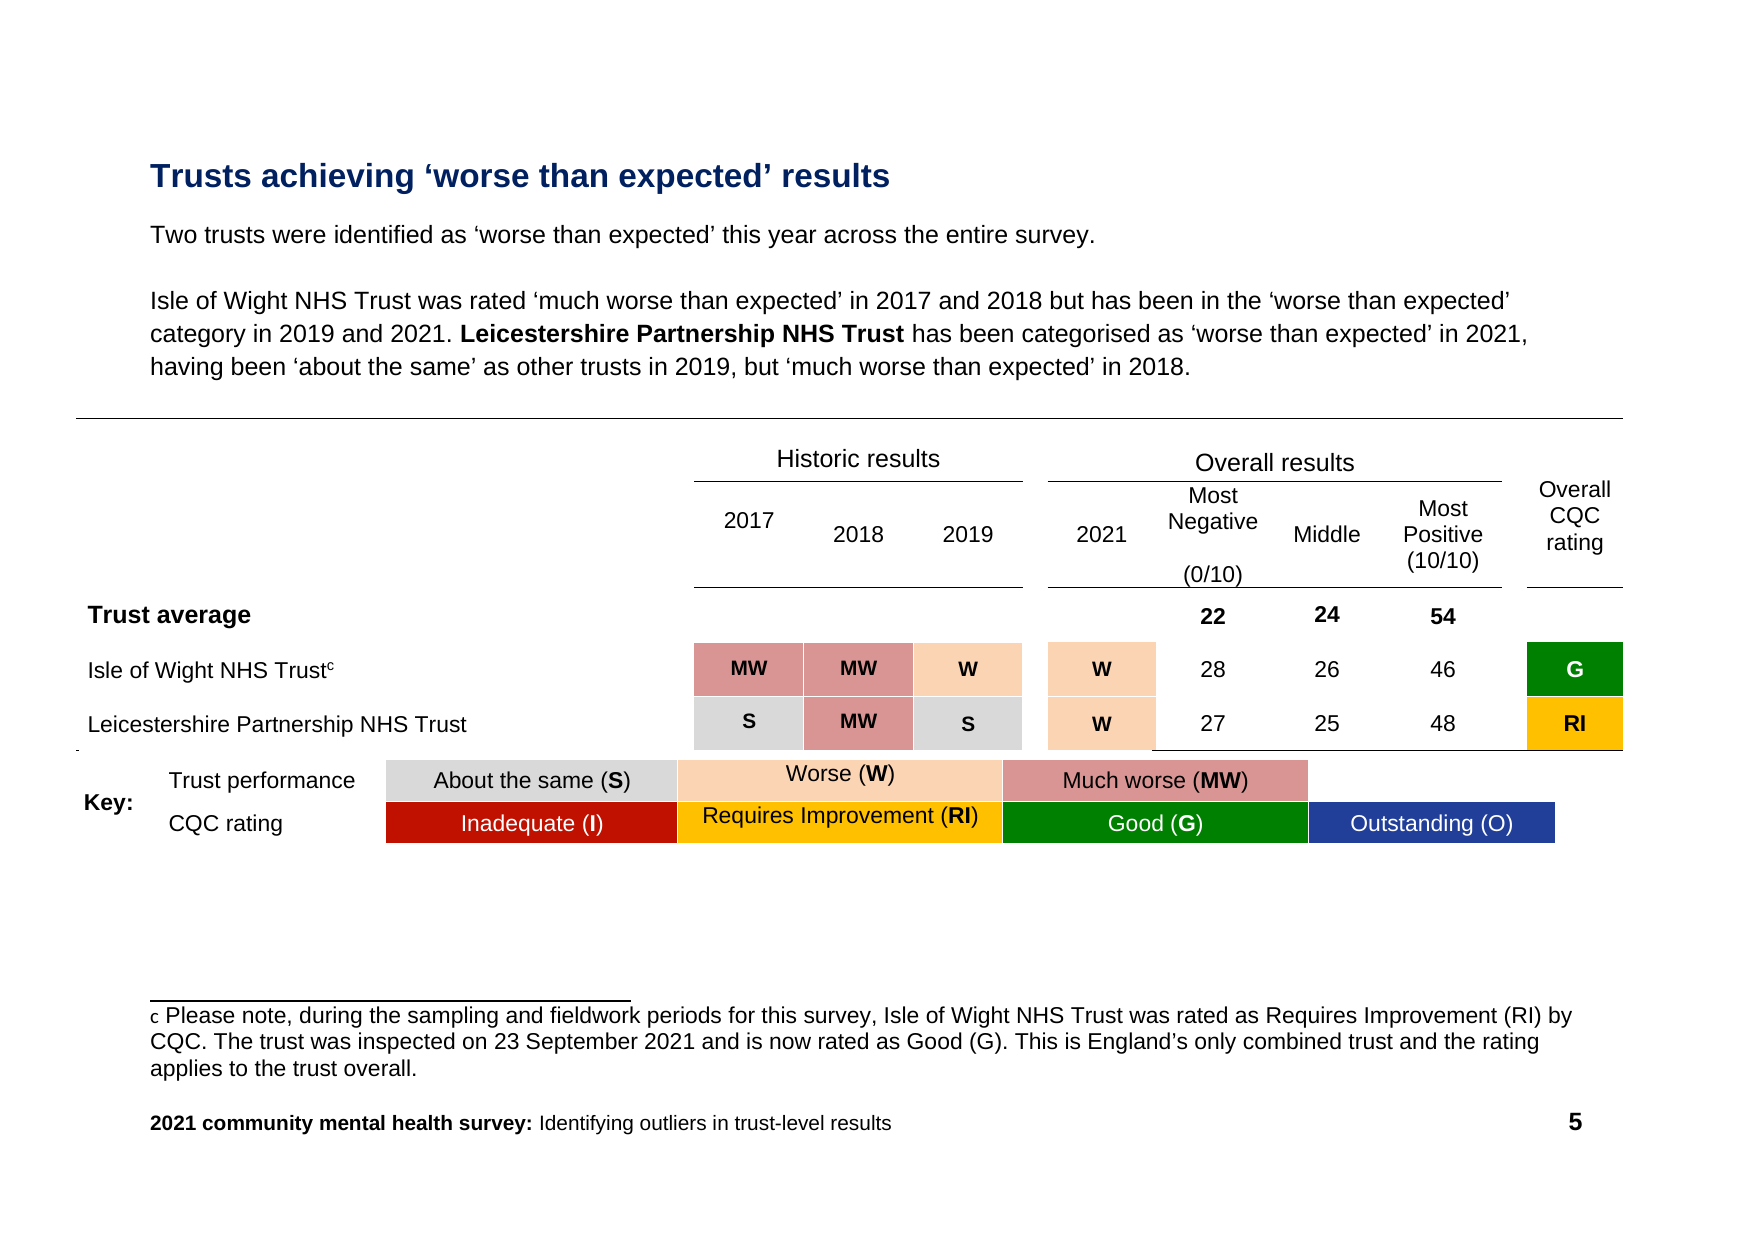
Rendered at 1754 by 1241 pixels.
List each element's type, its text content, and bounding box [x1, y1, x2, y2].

table_cell [1156, 751, 1270, 759]
table_cell [1309, 759, 1555, 801]
table_cell [1623, 750, 1682, 759]
table_cell About the same (S) [386, 760, 677, 801]
table_cell 26 [1270, 642, 1384, 696]
table_cell [804, 588, 913, 642]
table_cell W [1048, 697, 1156, 750]
table_cell [612, 751, 721, 759]
table_cell S [914, 697, 1022, 750]
table_cell Good (G) [1003, 802, 1308, 843]
table_cell [913, 588, 1023, 642]
table_cell Leicestershire Partnership NHS Trust [76, 696, 694, 750]
table_cell [1502, 751, 1527, 759]
table_cell [694, 588, 804, 642]
table_cell Trust average [76, 587, 694, 642]
table_cell W [1048, 642, 1156, 696]
table_cell Isle of Wight NHS Trust [76, 642, 694, 696]
text Isle of Wight NHS Trust was rated ‘much worse than expected’ in 2017 and 2018 but has been in the ‘worse than expected’ category in 2019 and 2021. Leicestershire Partnership NHS Trust has been categorised as ‘worse than expected’ in 2021, having been ‘about the same’ as other trusts in 2019, but ‘much worse than expected’ in 2018. [150, 286, 1604, 381]
text Trusts achieving ‘worse than expected’ results [150, 156, 1604, 195]
table_cell Trust performance [157, 760, 386, 801]
table_cell [1023, 482, 1047, 587]
table_cell 46 [1384, 642, 1502, 696]
table_cell [1003, 751, 1151, 759]
table_cell [1023, 697, 1047, 750]
table_cell [1502, 697, 1527, 750]
table_cell Much worse (MW) [1003, 760, 1308, 801]
table_cell Most Negative (0/10) [1156, 482, 1270, 587]
table_cell [1023, 642, 1047, 696]
table_cell [76, 481, 694, 587]
table_cell [80, 751, 161, 759]
table_cell [1555, 751, 1623, 759]
table_cell [1384, 751, 1502, 759]
table_cell Outstanding (O) [1309, 802, 1555, 843]
table_header [1502, 419, 1527, 587]
table_cell MW [804, 643, 913, 696]
table_cell 2018 [804, 482, 913, 587]
table_cell [831, 751, 1002, 759]
table_header Overall CQC rating [1527, 419, 1623, 587]
table_cell MW [694, 643, 803, 696]
table_cell W [914, 643, 1022, 696]
table_cell Most Positive (10/10) [1384, 482, 1502, 587]
table_cell 27 [1156, 696, 1270, 750]
table_cell [1623, 642, 1682, 696]
table_cell 48 [1384, 696, 1502, 750]
table_cell [1048, 588, 1156, 642]
table_header [76, 419, 694, 481]
table_cell 22 [1156, 588, 1270, 642]
table_cell 2017 [694, 482, 804, 587]
table_cell S [694, 697, 803, 750]
table_cell [1556, 759, 1682, 801]
table_cell [1527, 588, 1623, 642]
table_header [1023, 419, 1047, 481]
table_header [1623, 418, 1682, 481]
table_cell [162, 751, 356, 759]
table_header Historic results [694, 419, 1023, 481]
table_cell [1502, 588, 1527, 642]
table_cell [357, 751, 611, 759]
table_cell [1502, 642, 1527, 696]
table_cell [1623, 802, 1682, 843]
table_cell 24 [1270, 588, 1384, 642]
table_cell Key: [73, 759, 157, 843]
table_cell [1527, 751, 1555, 759]
table_cell [1556, 802, 1623, 843]
table_header Overall results [1048, 419, 1502, 481]
table_cell CQC rating [157, 801, 386, 843]
table_cell Requires Improvement (RI) [678, 802, 1002, 843]
table_cell Worse (W) [678, 760, 1002, 801]
table_cell [722, 751, 830, 759]
table_cell 25 [1270, 696, 1384, 750]
table_cell [1308, 751, 1384, 759]
table_cell [1623, 481, 1682, 587]
table_cell 2021 [1048, 482, 1156, 587]
table_cell [1623, 587, 1682, 642]
table_cell [1270, 751, 1308, 759]
table_cell 2019 [913, 482, 1023, 587]
text Two trusts were identified as ‘worse than expected’ this year across the entire survey. [150, 220, 1604, 249]
table_cell [1023, 588, 1047, 642]
table_cell [1623, 696, 1682, 750]
table_cell MW [804, 697, 913, 750]
table_cell 54 [1384, 588, 1502, 642]
table_cell 28 [1156, 642, 1270, 696]
table_cell G [1527, 642, 1623, 696]
table_cell RI [1527, 697, 1623, 750]
table_cell Inadequate (I) [386, 802, 677, 843]
table_cell Middle [1270, 482, 1384, 587]
